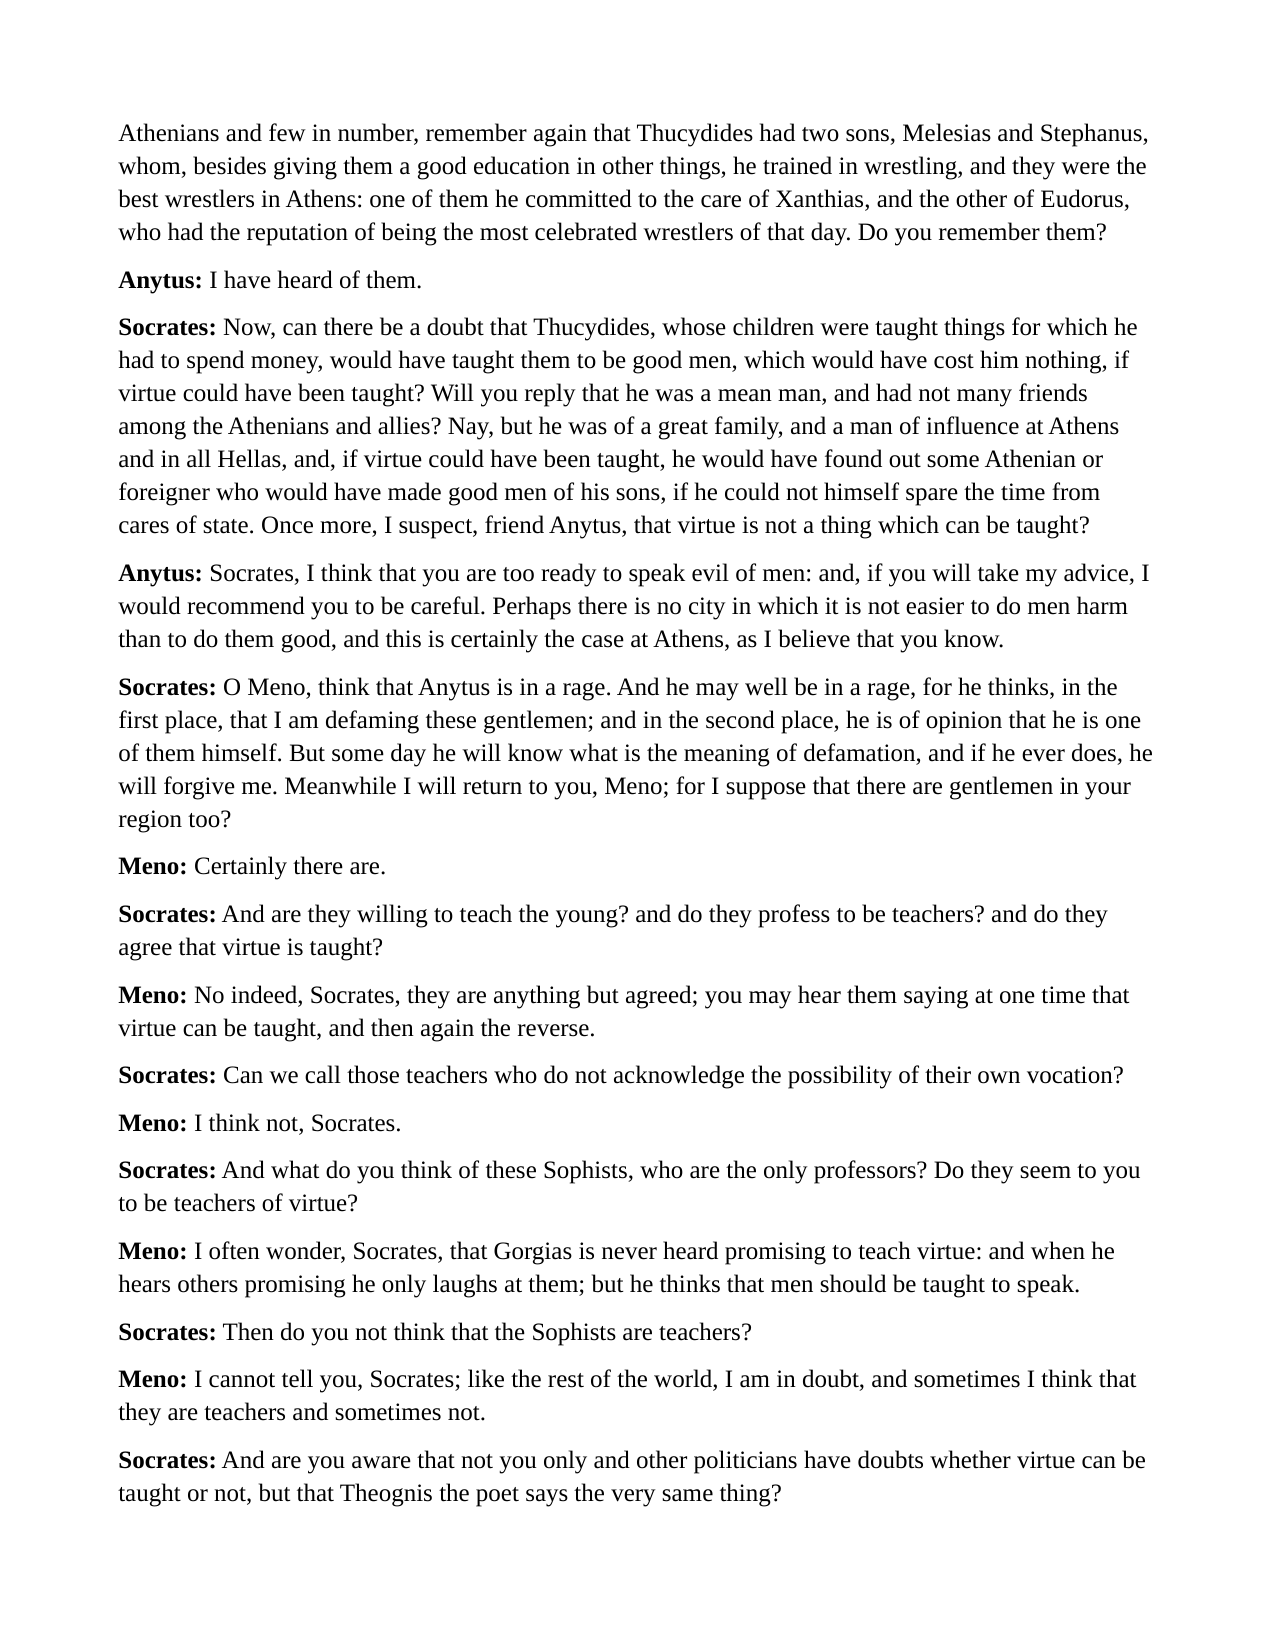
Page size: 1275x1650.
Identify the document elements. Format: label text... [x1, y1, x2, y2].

text Meno: I think not, Socrates. [118, 1108, 1157, 1137]
text Socrates: Can we call those teachers who do not acknowledge the possibility of their own vocation? [118, 1060, 1157, 1089]
text Meno: Certainly there are. [118, 851, 1157, 880]
text Athenians and few in number, remember again that Thucydides had two sons, Melesias and Stephanus, whom, besides giving them a good education in other things, he trained in wrestling, and they were the best wrestlers in Athens: one of them he committed to the care of Xanthias, and the other of Eudorus, who had the reputation of being the most celebrated wrestlers of that day. Do you remember them? [118, 118, 1157, 246]
text Socrates: And are they willing to teach the young? and do they profess to be teachers? and do they agree that virtue is taught? [118, 899, 1157, 961]
text Socrates: And are you aware that not you only and other politicians have doubts whether virtue can be taught or not, but that Theognis the poet says the very same thing? [118, 1445, 1157, 1507]
text Socrates: Then do you not think that the Sophists are teachers? [118, 1317, 1157, 1346]
text Meno: No indeed, Socrates, they are anything but agreed; you may hear them saying at one time that virtue can be taught, and then again the reverse. [118, 980, 1157, 1041]
text Meno: I cannot tell you, Socrates; like the rest of the world, I am in doubt, and sometimes I think that they are teachers and sometimes not. [118, 1364, 1157, 1426]
text Socrates: O Meno, think that Anytus is in a rage. And he may well be in a rage, for he thinks, in the first place, that I am defaming these gentlemen; and in the second place, he is of opinion that he is one of them himself. But some day he will know what is the meaning of defamation, and if he ever does, he will forgive me. Meanwhile I will return to you, Meno; for I suppose that there are gentlemen in your region too? [118, 672, 1157, 833]
text Meno: I often wonder, Socrates, that Gorgias is never heard promising to teach virtue: and when he hears others promising he only laughs at them; but he thinks that men should be taught to speak. [118, 1236, 1157, 1298]
text Anytus: I have heard of them. [118, 265, 1157, 293]
text Socrates: And what do you think of these Sophists, who are the only professors? Do they seem to you to be teachers of virtue? [118, 1156, 1157, 1217]
text Anytus: Socrates, I think that you are too ready to speak evil of men: and, if you will take my advice, I would recommend you to be careful. Perhaps there is no city in which it is not easier to do men harm than to do them good, and this is certainly the case at Athens, as I believe that you know. [118, 558, 1157, 653]
text Socrates: Now, can there be a doubt that Thucydides, whose children were taught things for which he had to spend money, would have taught them to be good men, which would have cost him nothing, if virtue could have been taught? Will you reply that he was a mean man, and had not many friends among the Athenians and allies? Nay, but he was of a great family, and a man of influence at Athens and in all Hellas, and, if virtue could have been taught, he would have found out some Athenian or foreigner who would have made good men of his sons, if he could not himself spare the time from cares of state. Once more, I suspect, friend Anytus, that virtue is not a thing which can be taught? [118, 312, 1157, 539]
